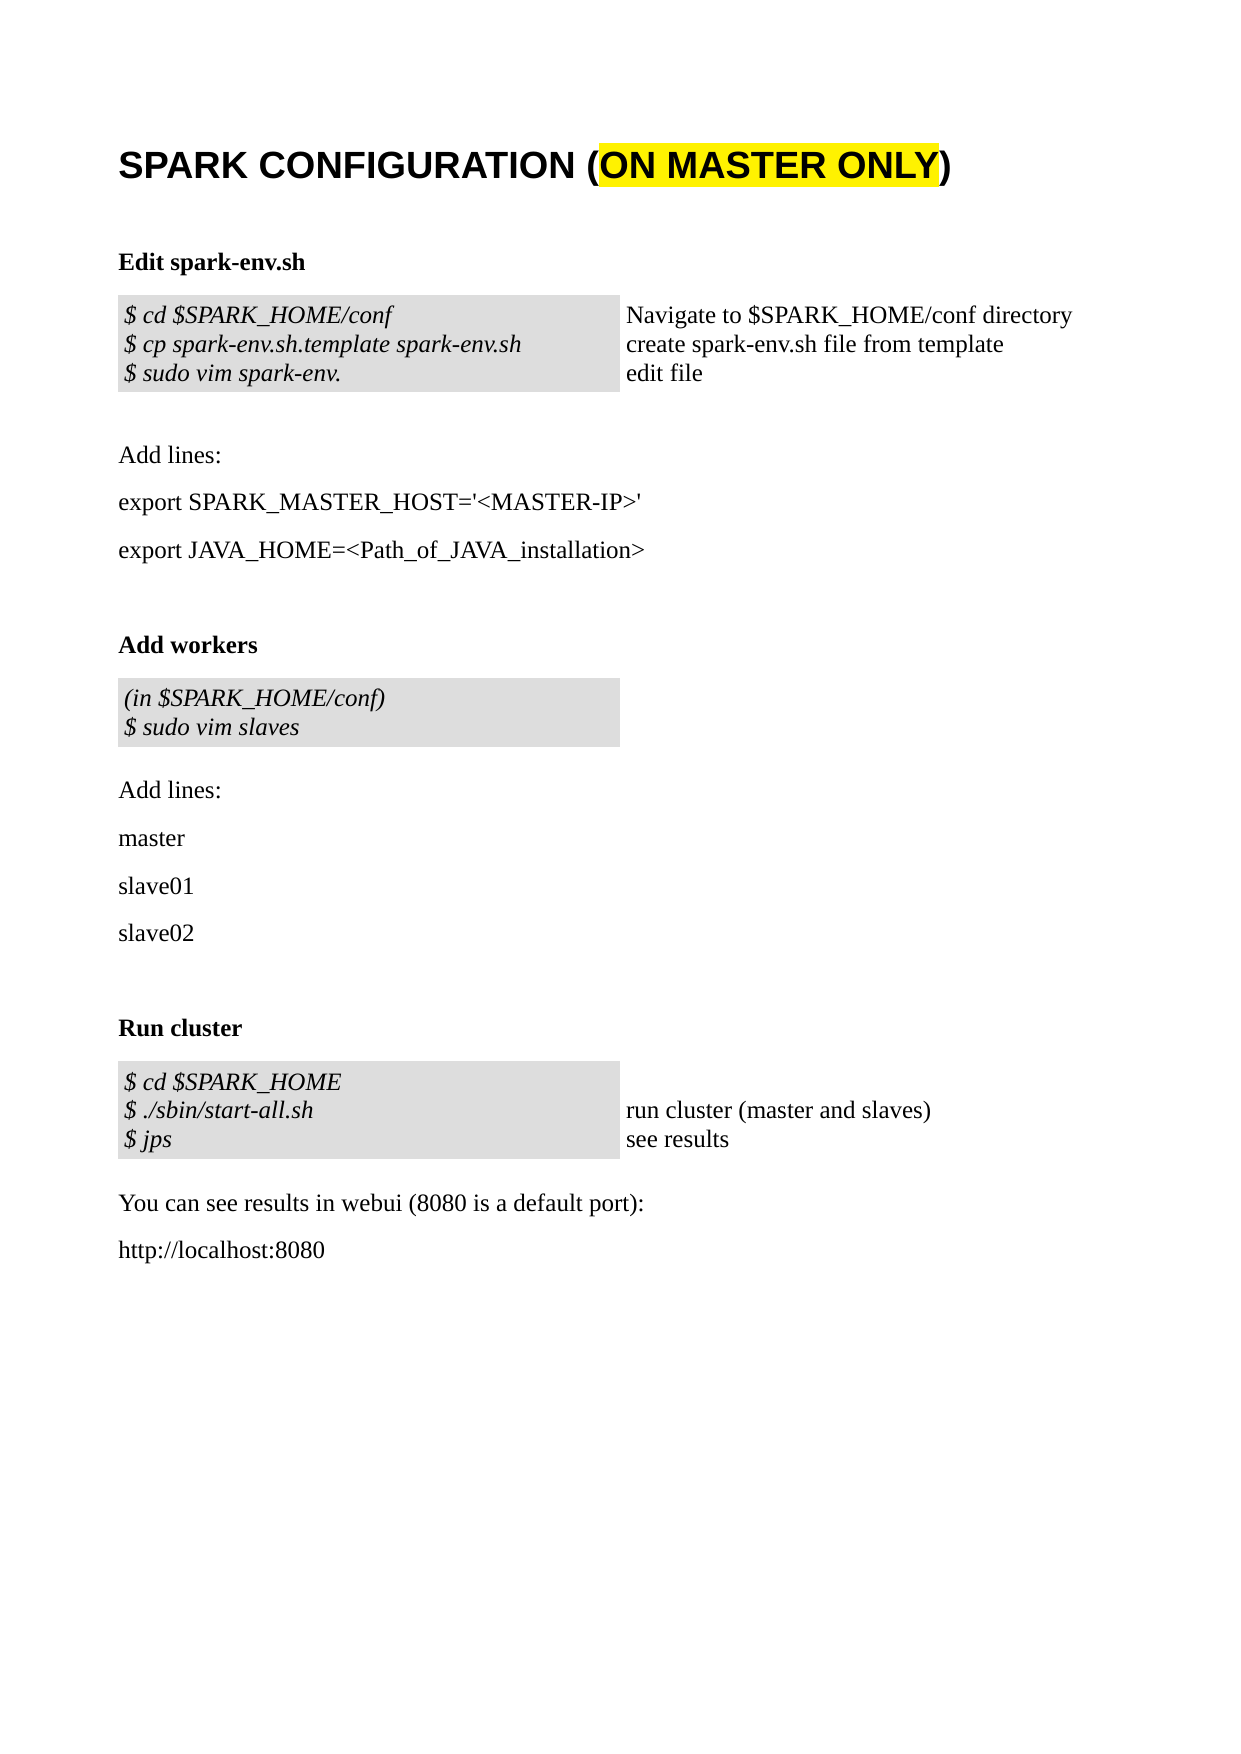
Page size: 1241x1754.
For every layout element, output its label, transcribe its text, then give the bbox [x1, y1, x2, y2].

subtitle slave01 [118, 871, 1122, 899]
text export JAVA_HOME=<Path_of_JAVA_installation> [118, 535, 1122, 564]
subtitle Add lines: [118, 776, 1122, 804]
text export SPARK_MASTER_HOST='<MASTER-IP>' [118, 487, 1122, 516]
subtitle Add lines: [118, 440, 1122, 468]
table_header run cluster (master and slaves) see results [620, 1061, 1122, 1159]
table_header Navigate to $SPARK_HOME/conf directory create spark-env.sh file from template edit file [620, 295, 1122, 392]
table_header $ cd $SPARK_HOME $ ./sbin/start-all.sh $ jps [118, 1061, 620, 1159]
subtitle Edit spark-env.sh [118, 247, 1122, 276]
subtitle You can see results in webui (8080 is a default port): [118, 1188, 1122, 1216]
table_header [620, 678, 1122, 747]
subtitle http://localhost:8080 [118, 1235, 1122, 1264]
table_header $ cd $SPARK_HOME/conf $ cp spark-env.sh.template spark-env.sh $ sudo vim spark-env. [118, 295, 620, 392]
subtitle slave02 [118, 918, 1122, 947]
subtitle master [118, 823, 1122, 852]
subtitle Run cluster [118, 1013, 1122, 1042]
subtitle SPARK CONFIGURATION (ON MASTER ONLY) [118, 143, 1122, 187]
text Add workers [118, 630, 1122, 659]
table_header (in $SPARK_HOME/conf) $ sudo vim slaves [118, 678, 620, 747]
